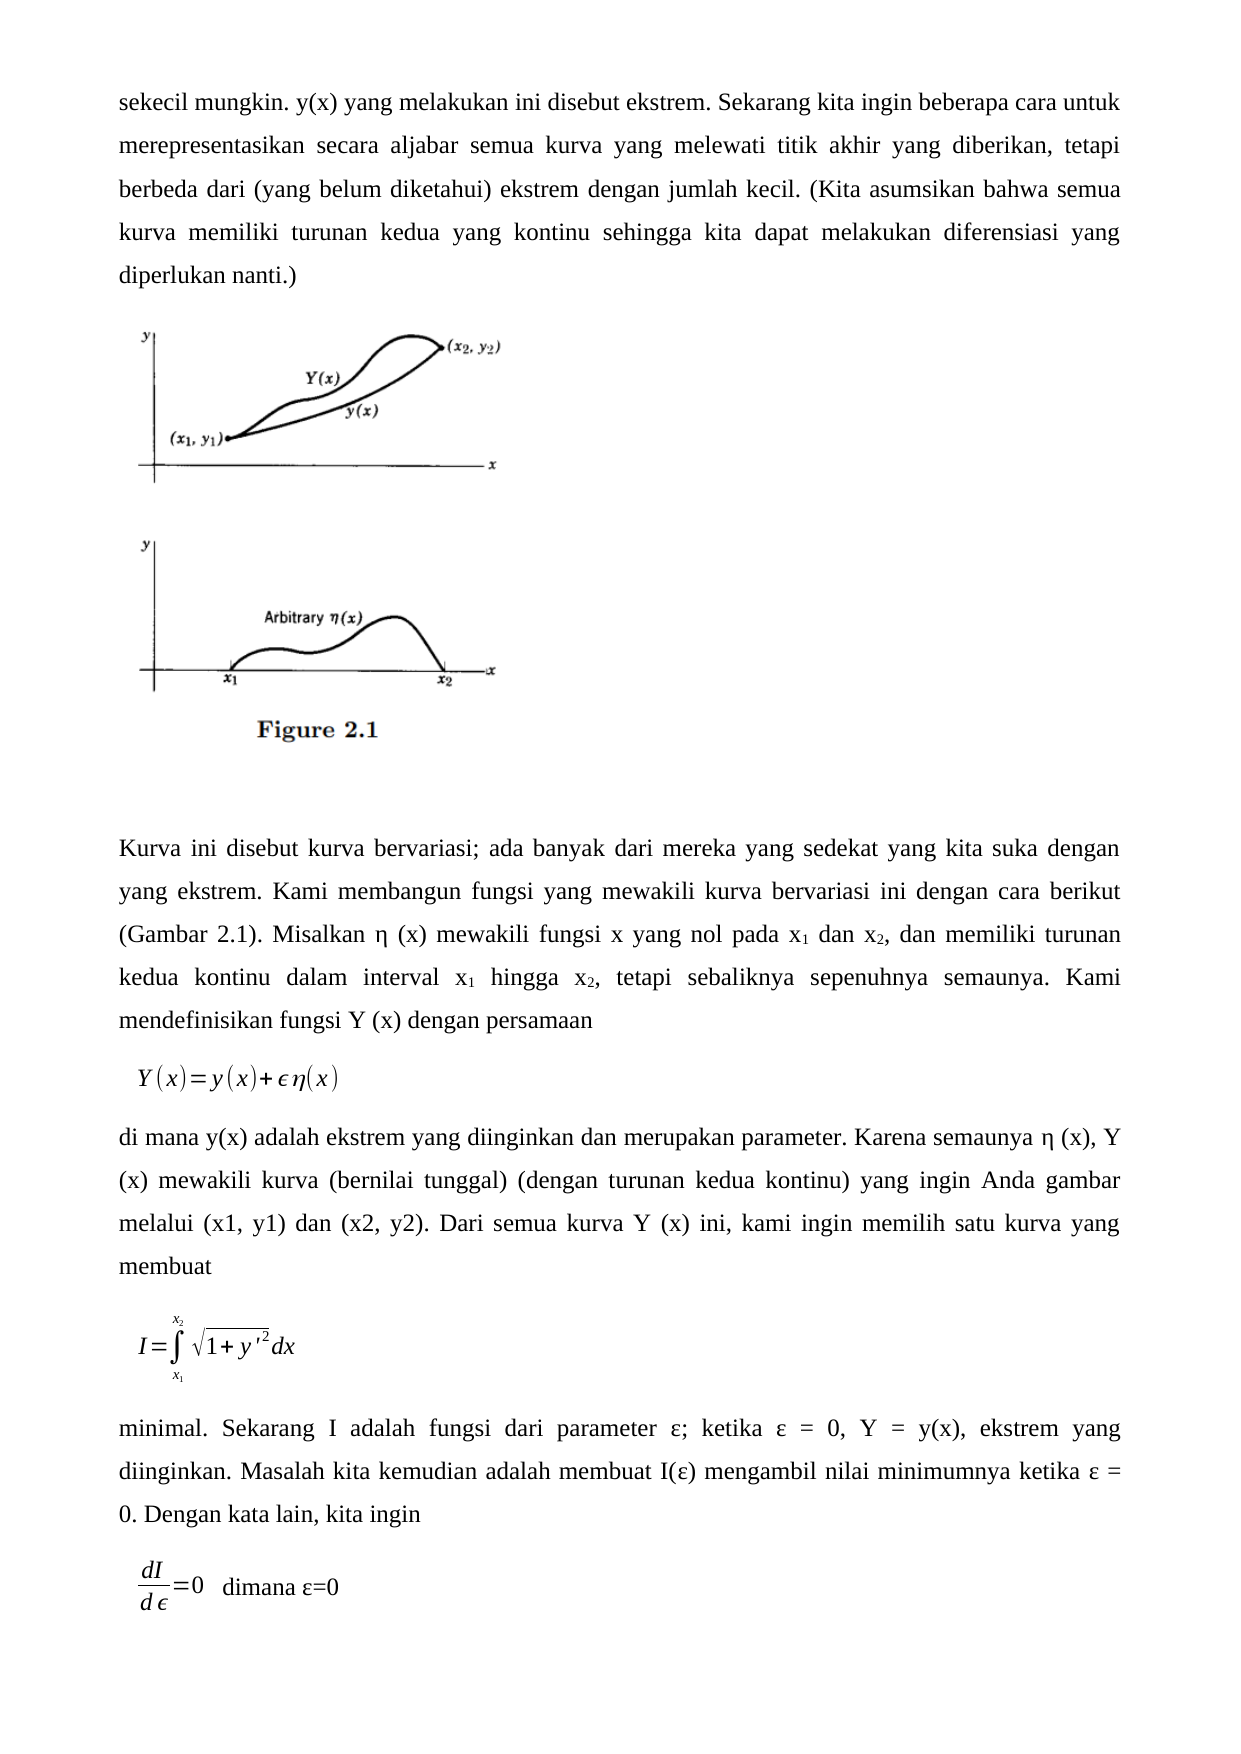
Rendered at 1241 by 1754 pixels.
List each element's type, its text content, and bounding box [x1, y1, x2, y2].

text dimana ε=0 [119, 1557, 1121, 1616]
picture [119, 305, 550, 761]
text minimal. Sekarang I adalah fungsi dari parameter ε; ketika ε = 0, Y = y(x), ekstrem yang diinginkan. Masalah kita kemudian adalah membuat I(ε) mengambil nilai minimumnya ketika ε = 0. Dengan kata lain, kita ingin [119, 1413, 1121, 1528]
text Kurva ini disebut kurva bervariasi; ada banyak dari mereka yang sedekat yang kita suka dengan yang ekstrem. Kami membangun fungsi yang mewakili kurva bervariasi ini dengan cara berikut (Gambar 2.1). Misalkan η (x) mewakili fungsi x yang nol pada x1 dan x2, dan memiliki turunan kedua kontinu dalam interval x1 hingga x2, tetapi sebaliknya sepenuhnya semaunya. Kami mendefinisikan fungsi Y (x) dengan persamaan [119, 833, 1121, 1034]
text sekecil mungkin. y(x) yang melakukan ini disebut ekstrem. Sekarang kita ingin beberapa cara untuk merepresentasikan secara aljabar semua kurva yang melewati titik akhir yang diberikan, tetapi berbeda dari (yang belum diketahui) ekstrem dengan jumlah kecil. (Kita asumsikan bahwa semua kurva memiliki turunan kedua yang kontinu sehingga kita dapat melakukan diferensiasi yang diperlukan nanti.) [119, 87, 1121, 289]
text di mana y(x) adalah ekstrem yang diinginkan dan merupakan parameter. Karena semaunya η (x), Y (x) mewakili kurva (bernilai tunggal) (dengan turunan kedua kontinu) yang ingin Anda gambar melalui (x1, y1) dan (x2, y2). Dari semua kurva Y (x) ini, kami ingin memilih satu kurva yang membuat [119, 1122, 1121, 1280]
